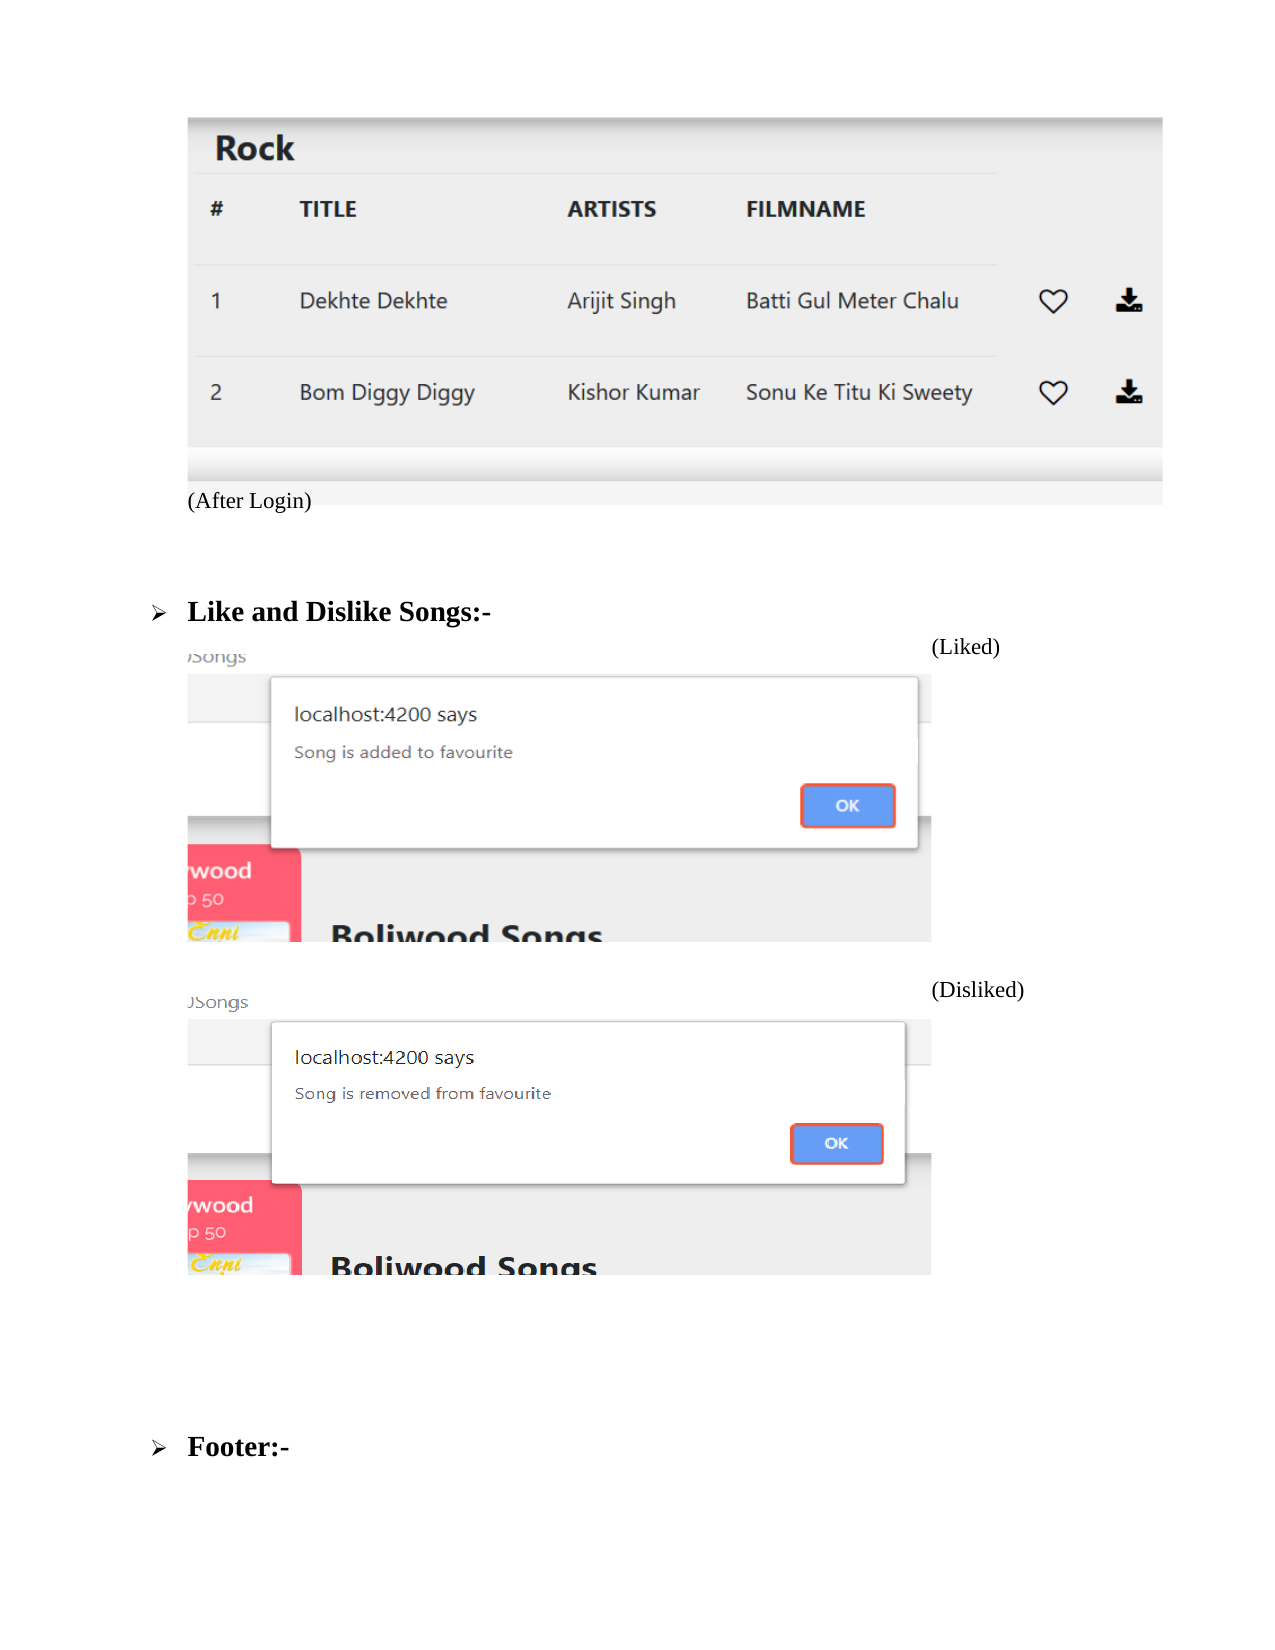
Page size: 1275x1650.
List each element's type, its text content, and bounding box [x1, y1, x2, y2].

list (After Login) [187, 75, 1125, 96]
list Footer:- [150, 1429, 1125, 1463]
list Like and Dislike Songs:- [150, 594, 1125, 628]
list (Liked) [187, 633, 1125, 942]
list (Disliked) [187, 976, 1125, 1274]
list (After Login) [187, 505, 1125, 513]
